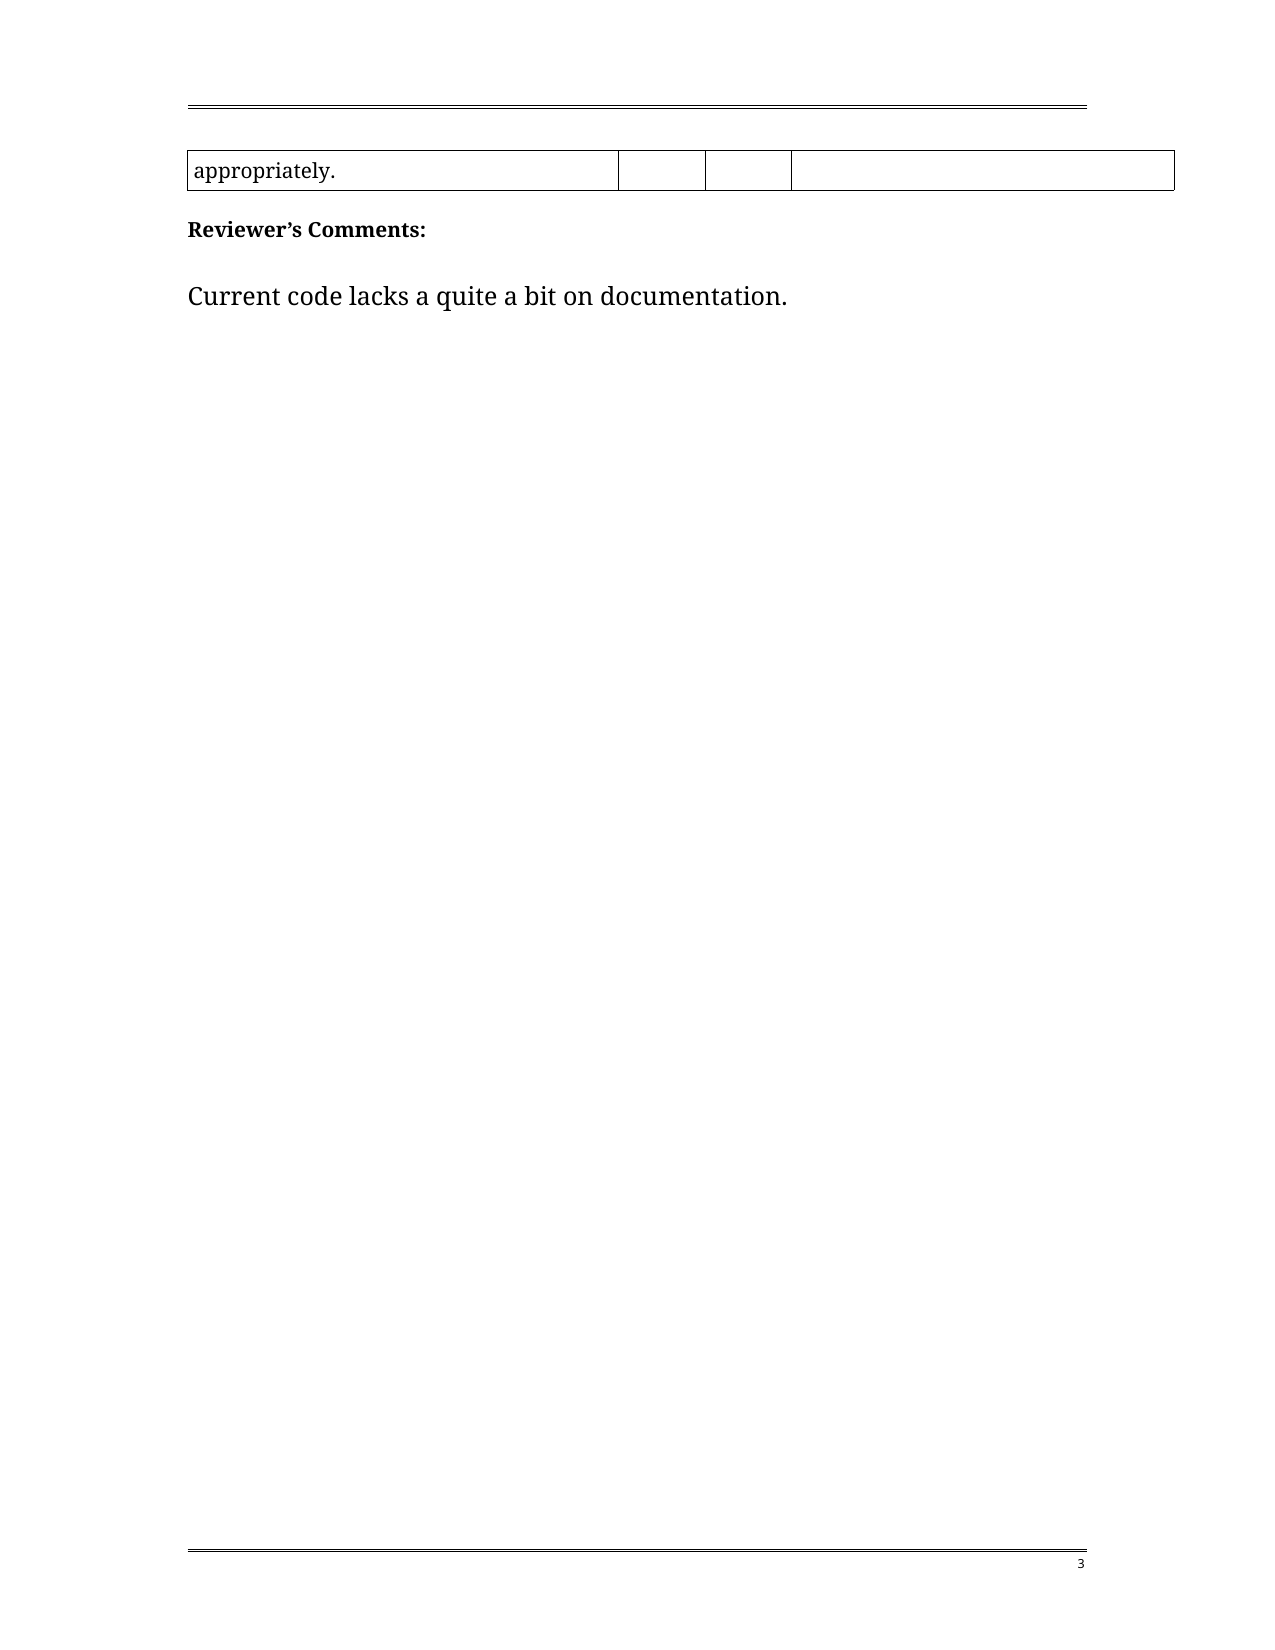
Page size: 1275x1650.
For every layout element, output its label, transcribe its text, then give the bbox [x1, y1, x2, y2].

table_cell [619, 151, 705, 190]
table_cell [706, 151, 791, 190]
table_cell appropriately. [188, 151, 618, 190]
table_cell [792, 151, 1174, 190]
text Current code lacks a quite a bit on documentation. [187, 278, 1087, 312]
subtitle Reviewer’s Comments: [187, 215, 1087, 272]
